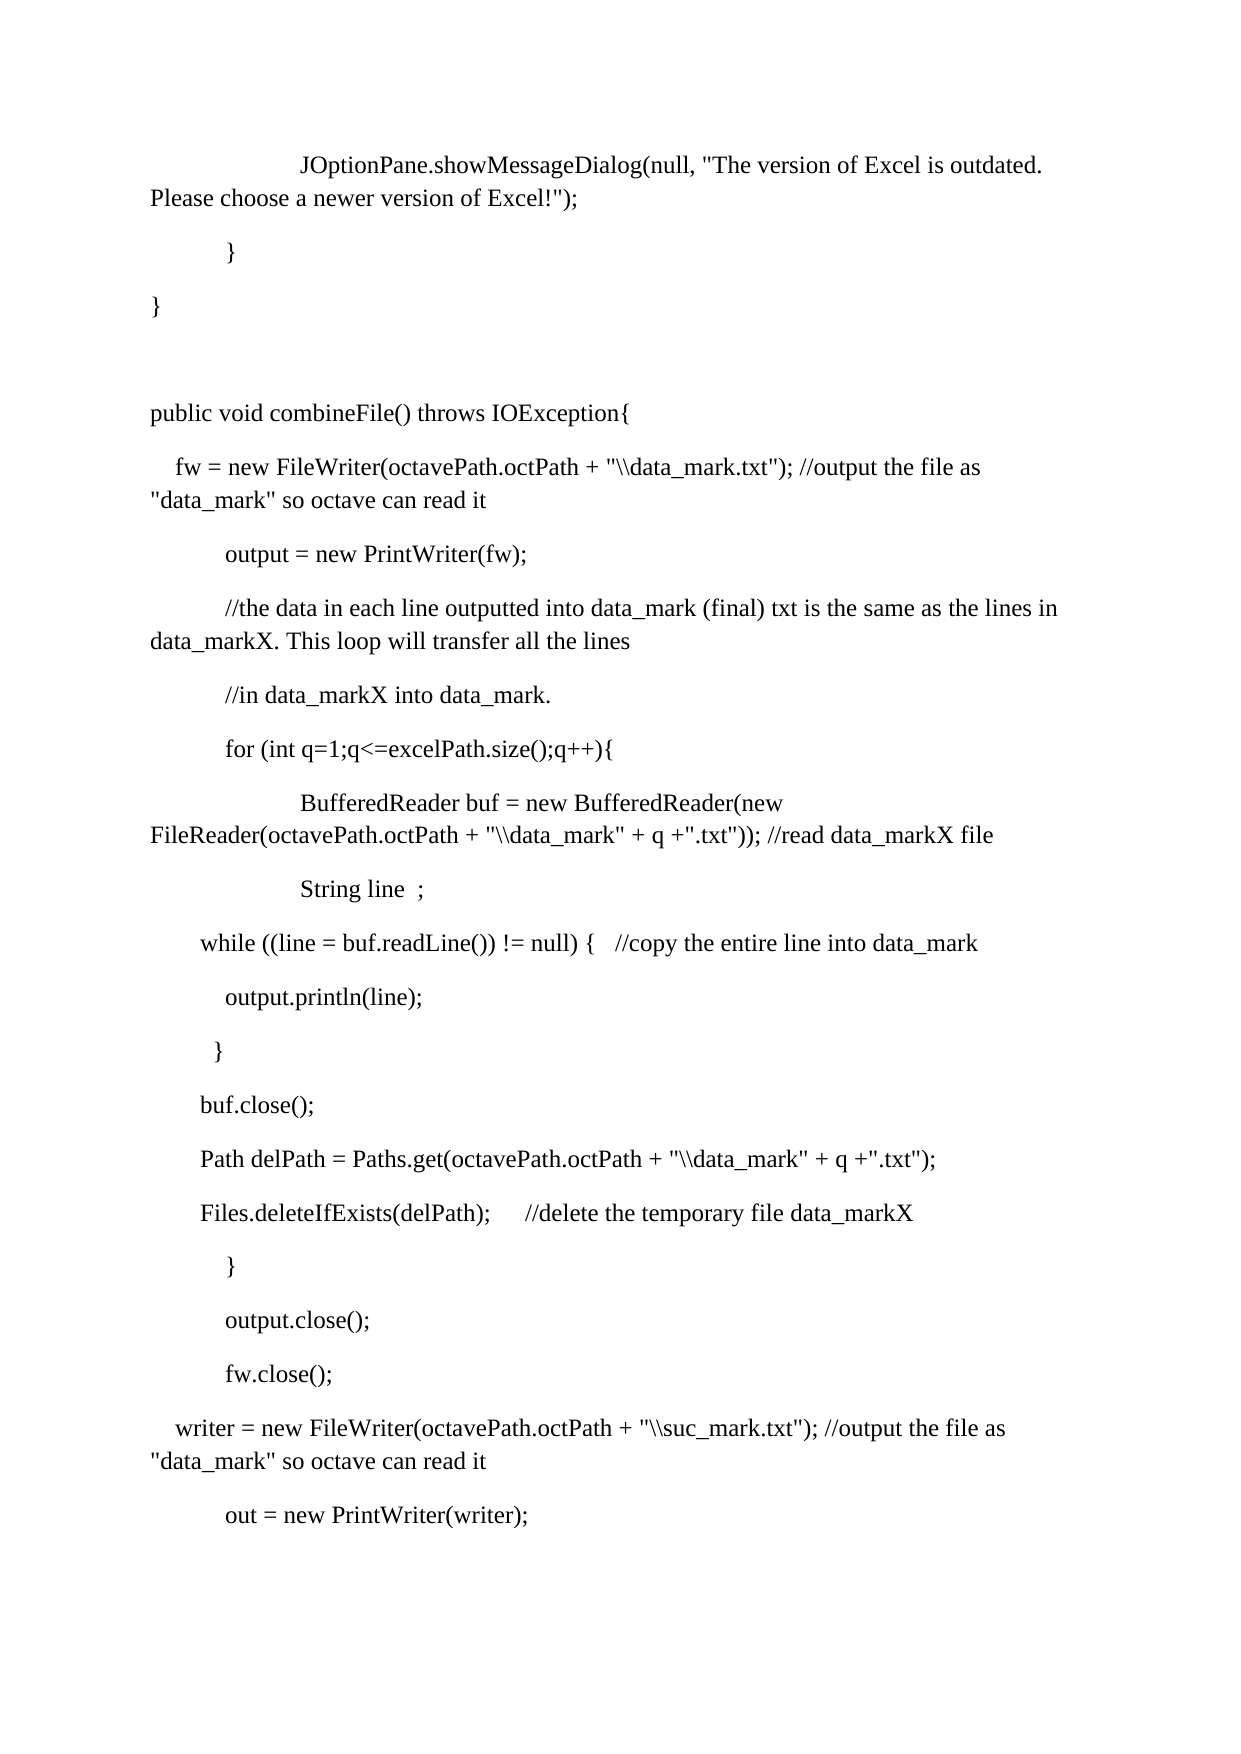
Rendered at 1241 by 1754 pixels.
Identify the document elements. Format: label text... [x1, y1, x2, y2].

text fw = new FileWriter(octavePath.octPath + "\\data_mark.txt"); //output the file as "data_mark" so octave can read it [150, 452, 1090, 514]
text output.close(); [150, 1305, 1090, 1334]
text } [150, 237, 1090, 266]
text //the data in each line outputted into data_mark (final) txt is the same as the lines in data_markX. This loop will transfer all the lines [150, 593, 1090, 655]
text //in data_markX into data_mark. [150, 680, 1090, 709]
text String line ; [150, 874, 1090, 903]
text Path delPath = Paths.get(octavePath.octPath + "\\data_mark" + q +".txt"); [150, 1144, 1090, 1172]
text JOptionPane.showMessageDialog(null, "The version of Excel is outdated. Please choose a newer version of Excel!"); [150, 150, 1090, 212]
text output = new PrintWriter(fw); [150, 539, 1090, 568]
text } [150, 1036, 1090, 1065]
text while ((line = buf.readLine()) != null) { //copy the entire line into data_mark [150, 928, 1090, 957]
text } [150, 1251, 1090, 1280]
text BufferedReader buf = new BufferedReader(new FileReader(octavePath.octPath + "\\data_mark" + q +".txt")); //read data_markX file [150, 788, 1090, 849]
text out = new PrintWriter(writer); [150, 1500, 1090, 1529]
text output.println(line); [150, 982, 1090, 1011]
text buf.close(); [150, 1090, 1090, 1119]
text fw.close(); [150, 1359, 1090, 1388]
text public void combineFile() throws IOException{ [150, 398, 1090, 427]
text writer = new FileWriter(octavePath.octPath + "\\suc_mark.txt"); //output the file as "data_mark" so octave can read it [150, 1413, 1090, 1475]
text Files.deleteIfExists(delPath); //delete the temporary file data_markX [150, 1198, 1090, 1226]
text for (int q=1;q<=excelPath.size();q++){ [150, 734, 1090, 762]
text } [150, 291, 1090, 319]
